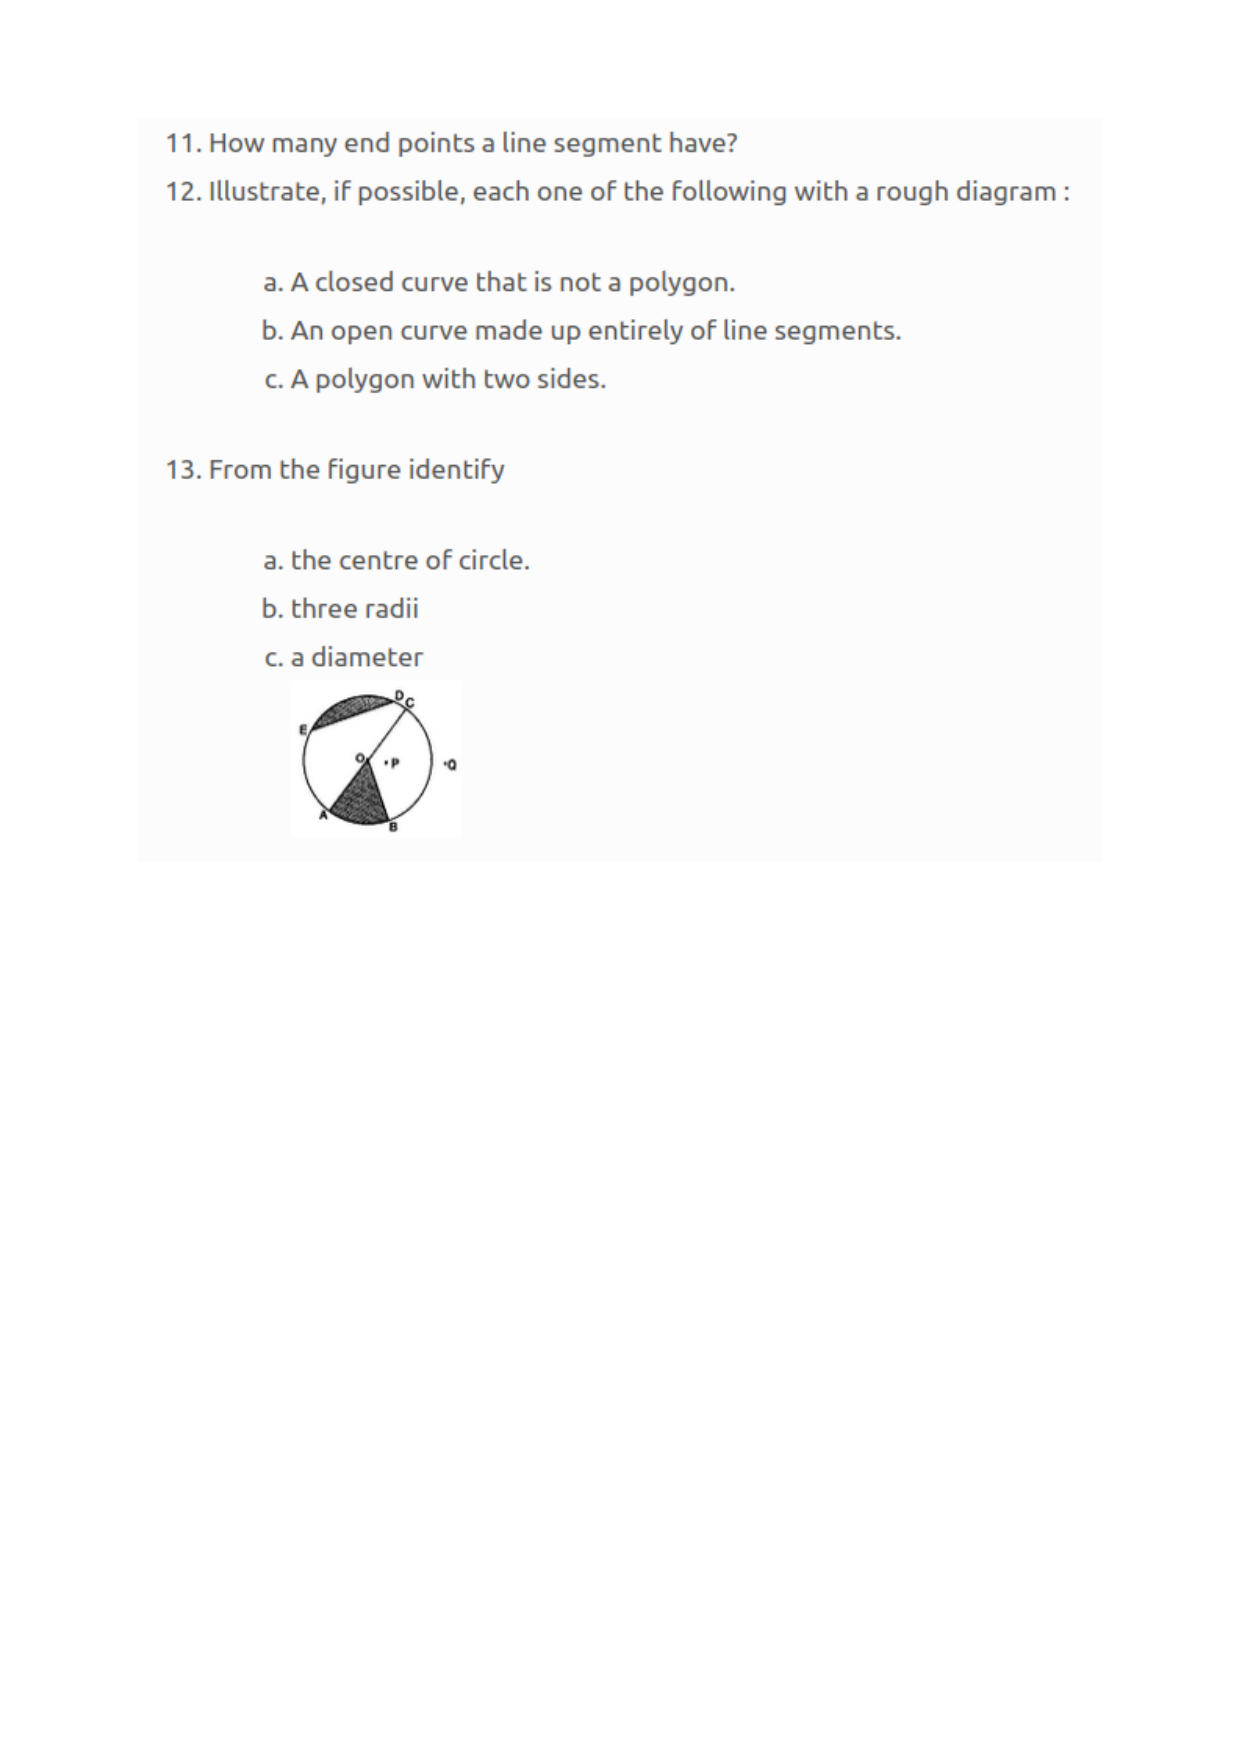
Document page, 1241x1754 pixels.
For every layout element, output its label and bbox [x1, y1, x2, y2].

picture [138, 118, 1103, 862]
